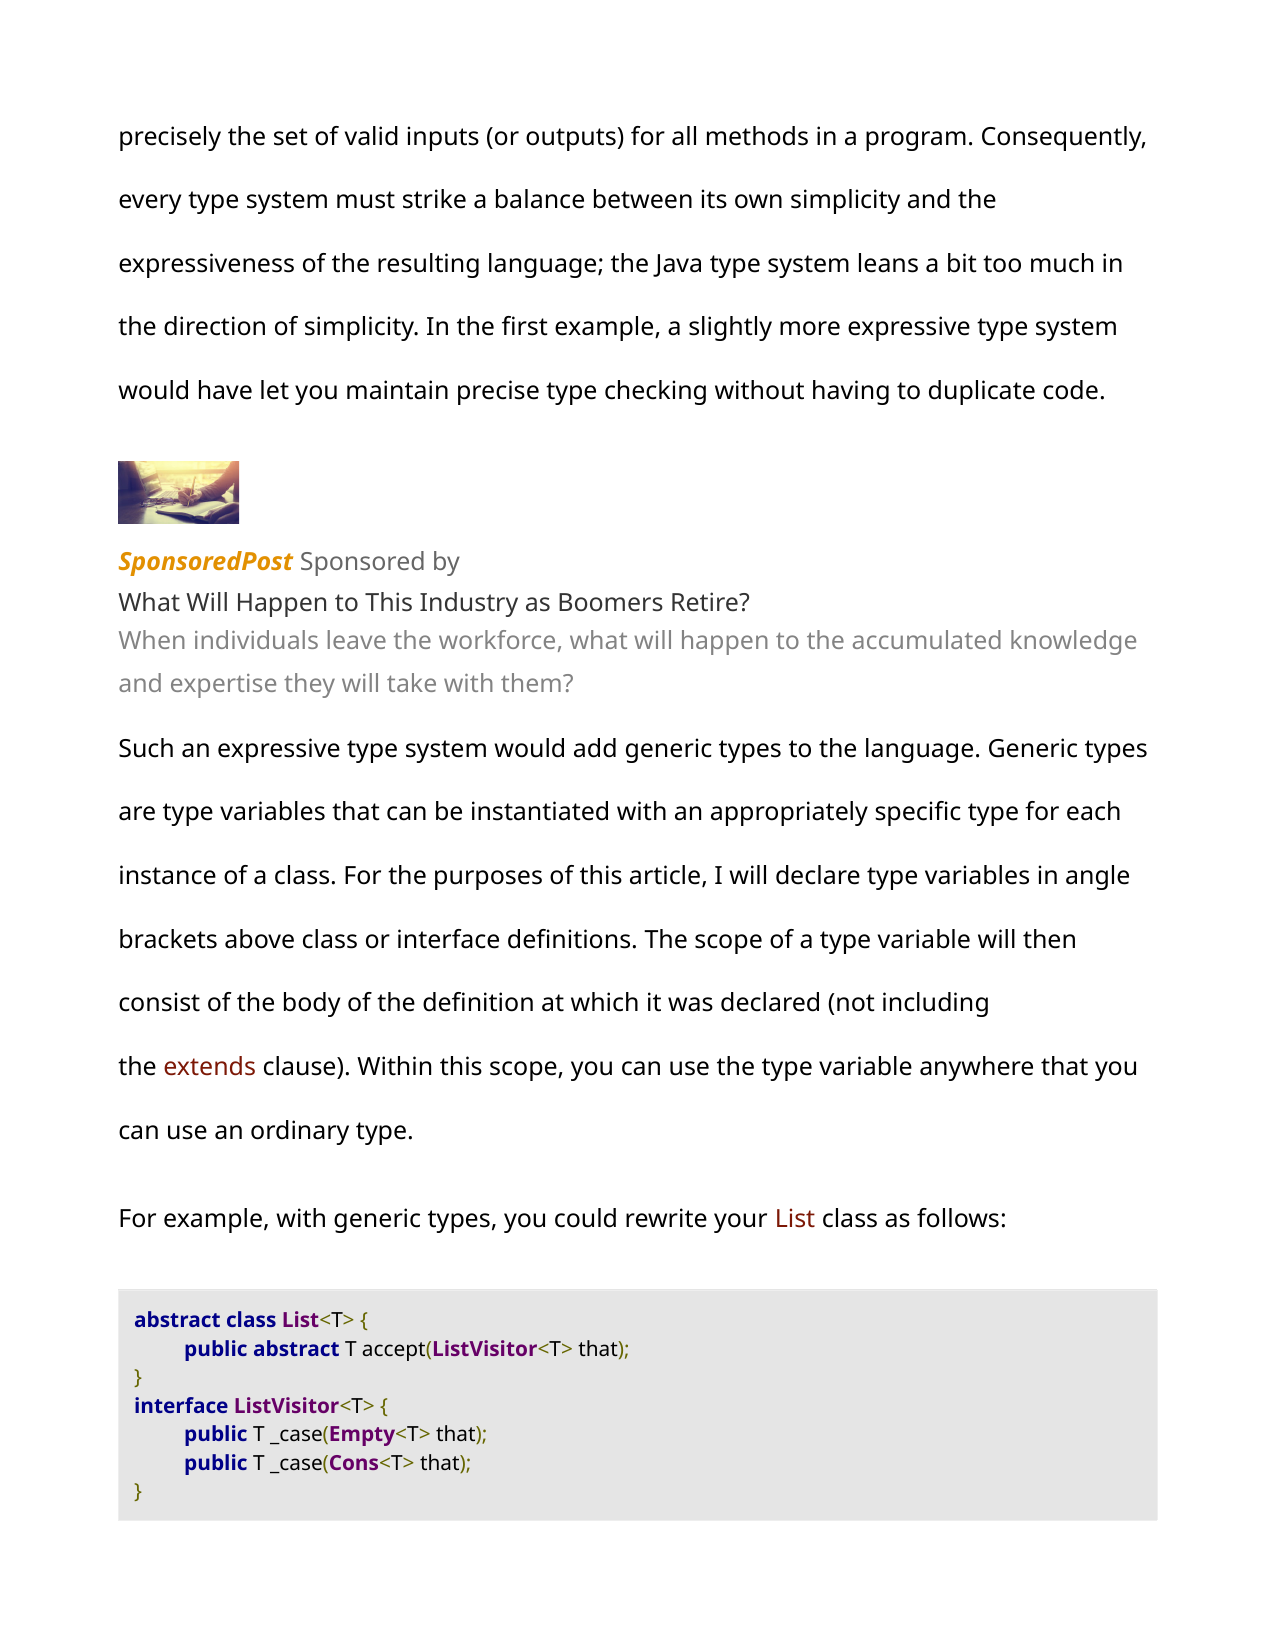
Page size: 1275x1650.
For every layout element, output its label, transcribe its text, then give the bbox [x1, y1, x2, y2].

text } [119, 1461, 1157, 1520]
text public abstract T accept(ListVisitor<T> that); [119, 1318, 1157, 1347]
text } [119, 1347, 1157, 1375]
text Such an expressive type system would add generic types to the language. Generic types are type variables that can be instantiated with an appropriately specific type for each instance of a class. For the purposes of this article, I will declare type variables in angle brackets above class or interface definitions. The scope of a type variable will then consist of the body of the definition at which it was declared (not including the extends clause). Within this scope, you can use the type variable anywhere that you can use an ordinary type. [118, 730, 1157, 1146]
text What Will Happen to This Industry as Boomers Retire? [118, 584, 1157, 619]
text public T _case(Empty<T> that); [119, 1403, 1157, 1432]
text For example, with generic types, you could rewrite your List class as follows: [118, 1201, 1157, 1235]
text precisely the set of valid inputs (or outputs) for all methods in a program. Consequently, every type system must strike a balance between its own simplicity and the expressiveness of the resulting language; the Java type system leans a bit too much in the direction of simplicity. In the first example, a slightly more expressive type system would have let you maintain precise type checking without having to duplicate code. [118, 118, 1157, 407]
text SponsoredPost Sponsored by [118, 544, 1157, 578]
picture [118, 461, 240, 524]
text public T _case(Cons<T> that); [119, 1432, 1157, 1461]
text interface ListVisitor<T> { [119, 1375, 1157, 1403]
text When individuals leave the workforce, what will happen to the accumulated knowledge and expertise they will take with them? [118, 623, 1157, 699]
text abstract class List<T> { [119, 1291, 1157, 1318]
